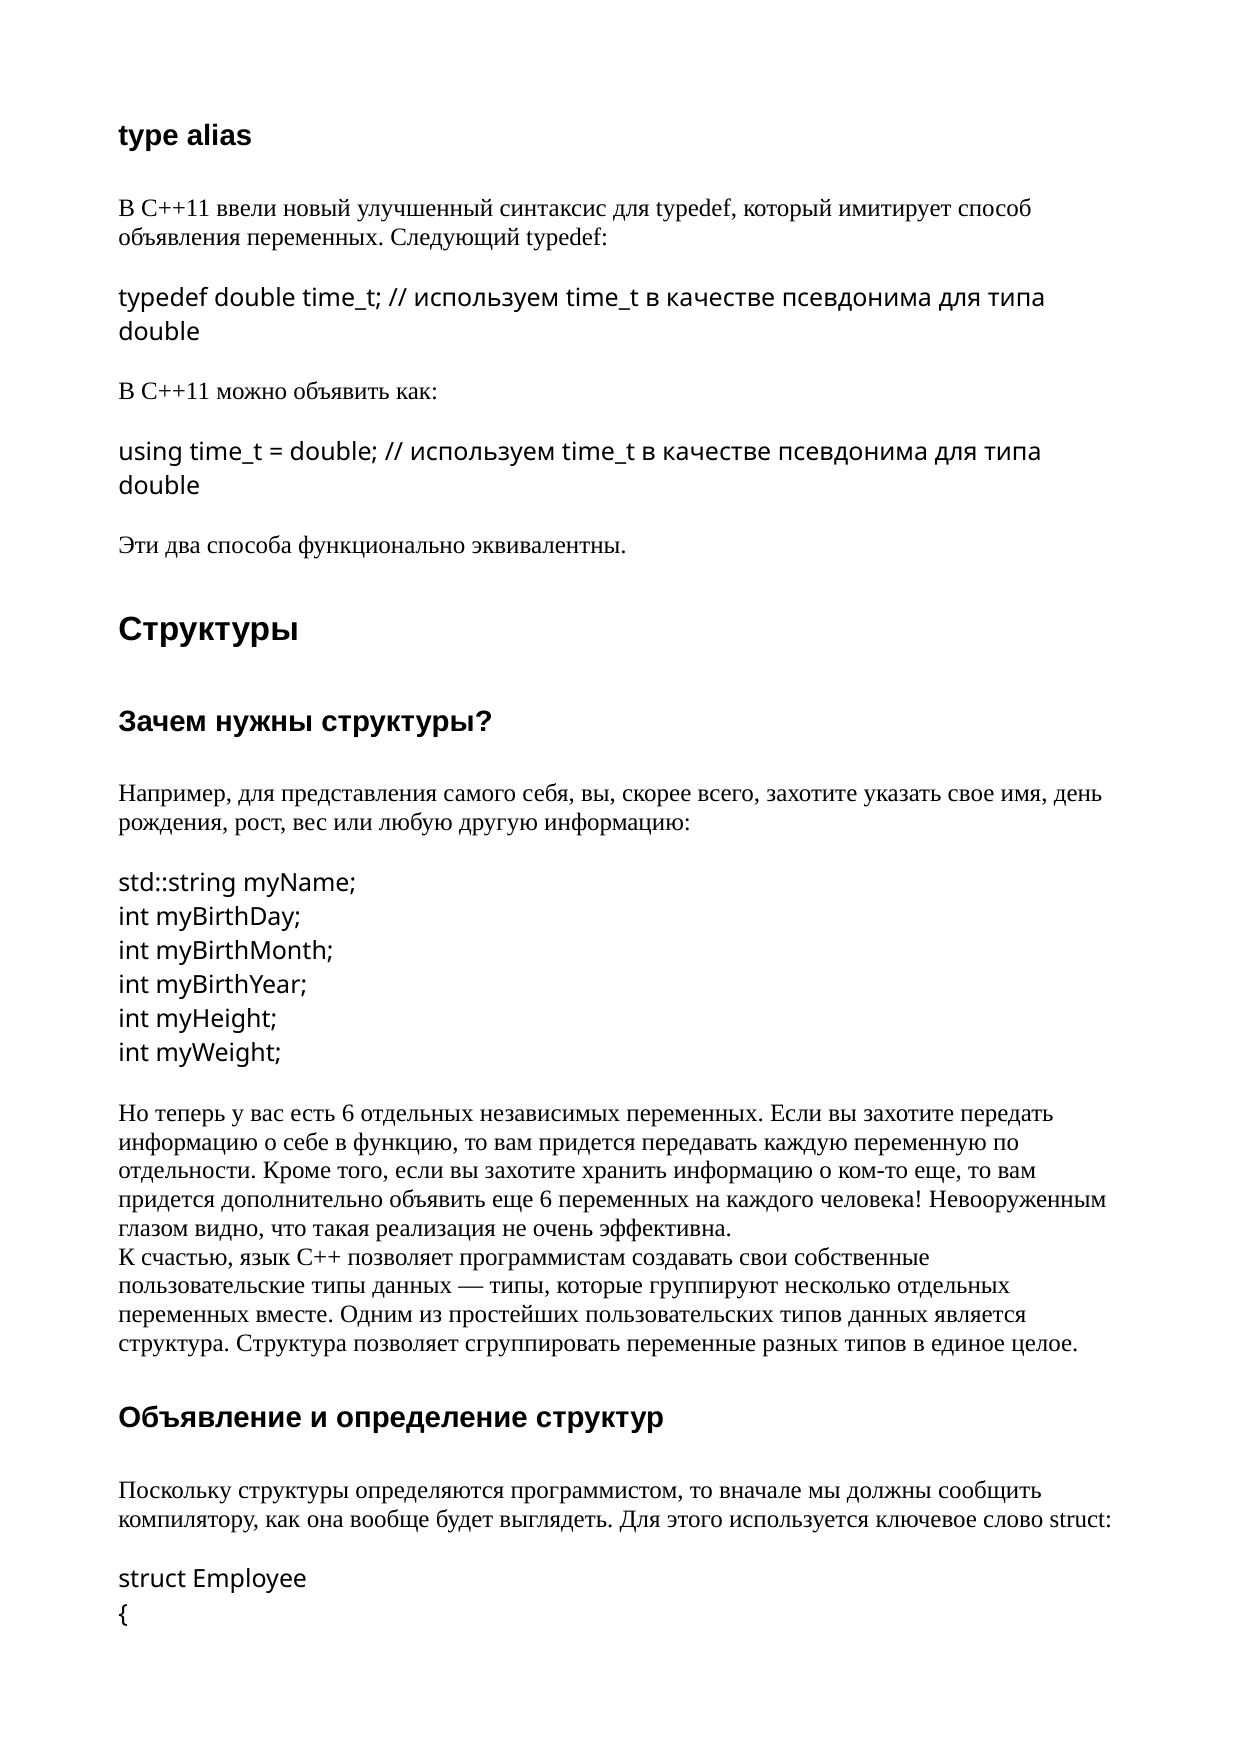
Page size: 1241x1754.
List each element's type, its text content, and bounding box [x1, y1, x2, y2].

text int myBirthDay; [118, 899, 1122, 933]
text struct Employee [118, 1561, 1122, 1595]
text В С++11 можно объявить как: [118, 376, 1122, 405]
text typedef double time_t; // используем time_t в качестве псевдонима для типа double [118, 279, 1122, 347]
text В C++11 ввели новый улучшенный синтаксис для typedef, который имитирует способ объявления переменных. Следующий typedef: [118, 193, 1122, 251]
text int myHeight; [118, 1001, 1122, 1035]
text using time_t = double; // используем time_t в качестве псевдонима для типа double [118, 434, 1122, 502]
text К счастью, язык C++ позволяет программистам создавать свои собственные пользовательские типы данных — типы, которые группируют несколько отдельных переменных вместе. Одним из простейших пользовательских типов данных является структура. Структура позволяет сгруппировать переменные разных типов в единое целое. [118, 1242, 1122, 1357]
text Поскольку структуры определяются программистом, то вначале мы должны сообщить компилятору, как она вообще будет выглядеть. Для этого используется ключевое слово struct: [118, 1475, 1122, 1532]
subtitle Структуры [118, 609, 1122, 648]
subtitle Зачем нужны структуры? [118, 703, 1122, 737]
text Например, для представления самого себя, вы, скорее всего, захотите указать свое имя, день рождения, рост, вес или любую другую информацию: [118, 778, 1122, 836]
text { [118, 1595, 1122, 1629]
text int myWeight; [118, 1035, 1122, 1069]
text int myBirthYear; [118, 967, 1122, 1001]
subtitle Объявление и определение структур [118, 1400, 1122, 1434]
subtitle type alias [118, 118, 1122, 152]
text Но теперь у вас есть 6 отдельных независимых переменных. Если вы захотите передать информацию о себе в функцию, то вам придется передавать каждую переменную по отдельности. Кроме того, если вы захотите хранить информацию о ком-то еще, то вам придется дополнительно объявить еще 6 переменных на каждого человека! Невооруженным глазом видно, что такая реализация не очень эффективна. [118, 1098, 1122, 1242]
text int myBirthMonth; [118, 933, 1122, 967]
text std::string myName; [118, 865, 1122, 899]
text Эти два способа функционально эквивалентны. [118, 531, 1122, 559]
